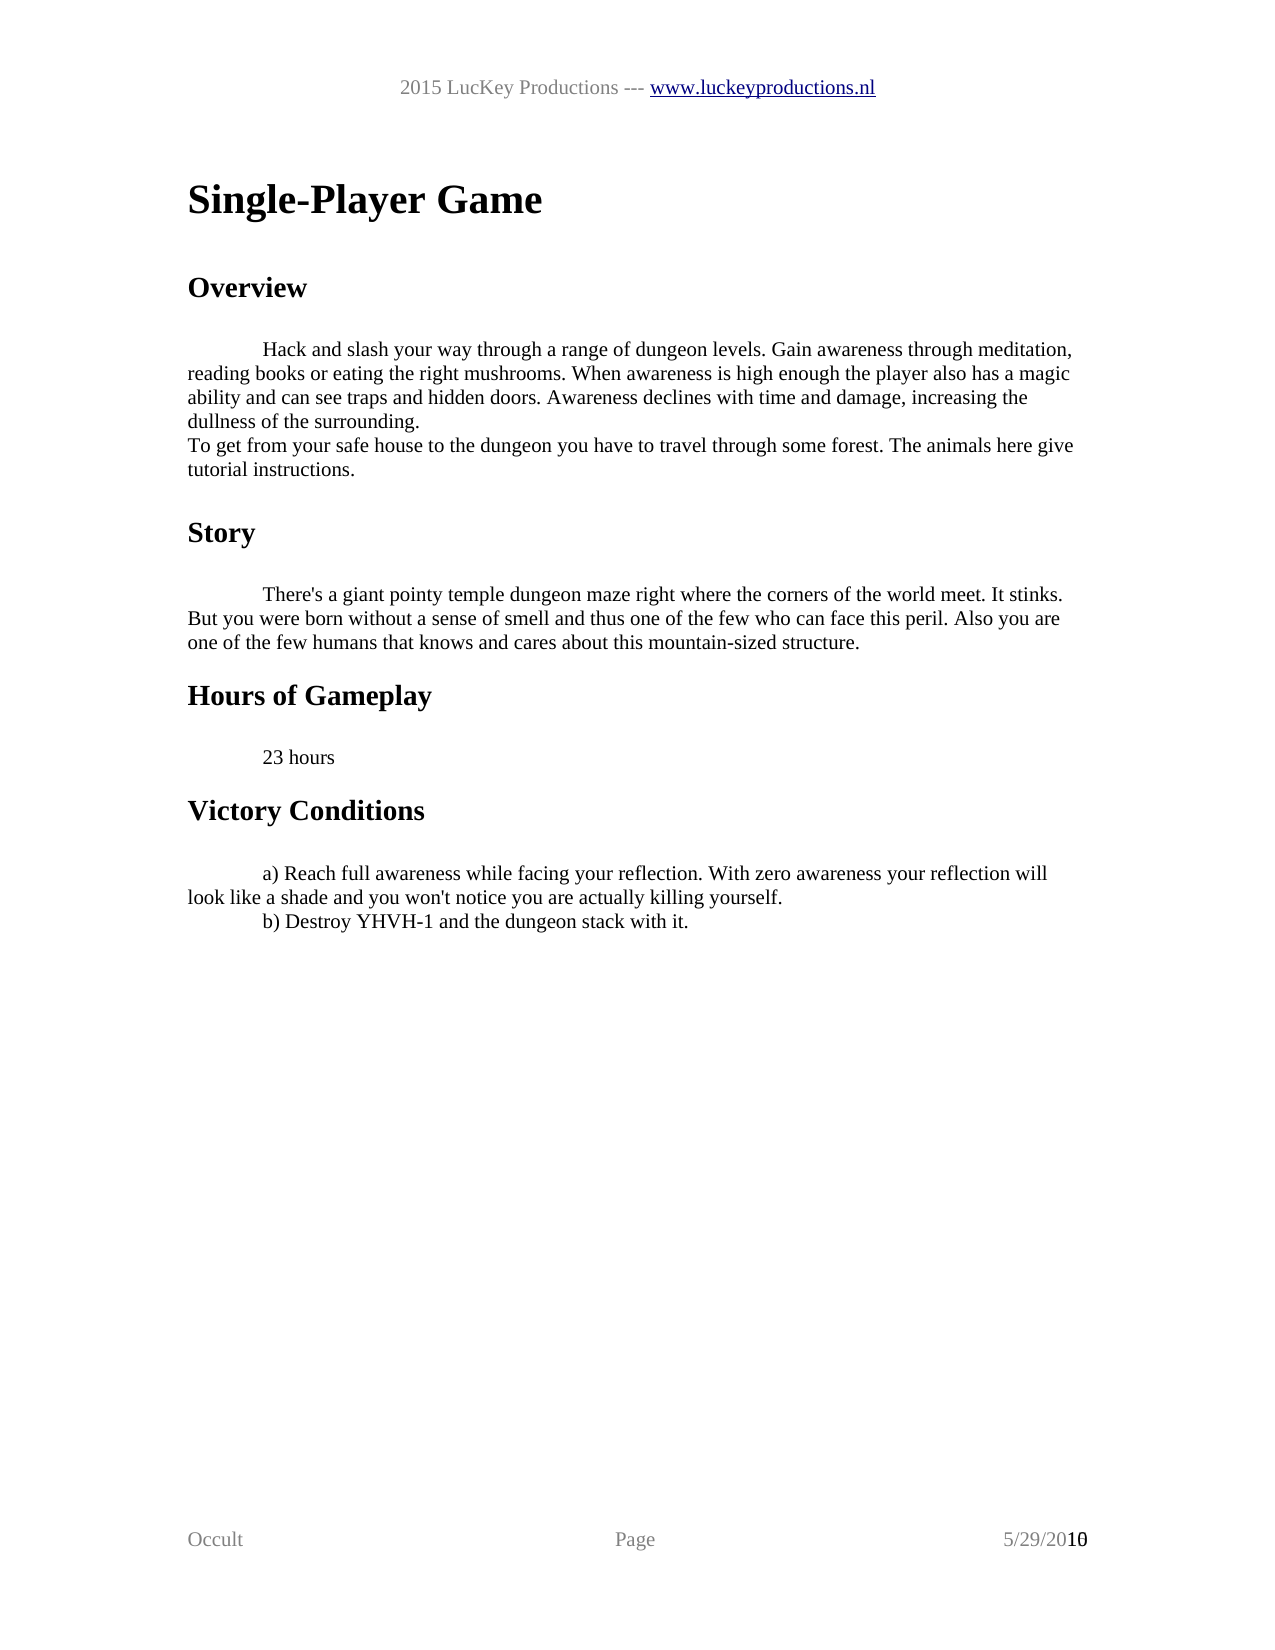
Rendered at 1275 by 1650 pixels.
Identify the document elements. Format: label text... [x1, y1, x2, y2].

text b) Destroy YHVH-1 and the dungeon stack with it. [187, 909, 1087, 933]
text There's a giant pointy temple dungeon maze right where the corners of the world meet. It stinks. But you were born without a sense of smell and thus one of the few who can face this peril. Also you are one of the few humans that knows and cares about this mountain-sized structure. [187, 582, 1087, 654]
subtitle Victory Conditions [187, 793, 1087, 827]
subtitle Overview [187, 270, 1087, 303]
subtitle Single-Player Game [187, 174, 1087, 222]
subtitle Hours of Gameplay [187, 678, 1087, 712]
subtitle Story [187, 515, 1087, 548]
text 23 hours [187, 745, 1087, 769]
text Hack and slash your way through a range of dungeon levels. Gain awareness through meditation, reading books or eating the right mushrooms. When awareness is high enough the player also has a magic ability and can see traps and hidden doors. Awareness declines with time and damage, increasing the dullness of the surrounding. [187, 337, 1087, 433]
text To get from your safe house to the dungeon you have to travel through some forest. The animals here give tutorial instructions. [187, 433, 1087, 481]
text a) Reach full awareness while facing your reflection. With zero awareness your reflection will look like a shade and you won't notice you are actually killing yourself. [187, 861, 1087, 909]
